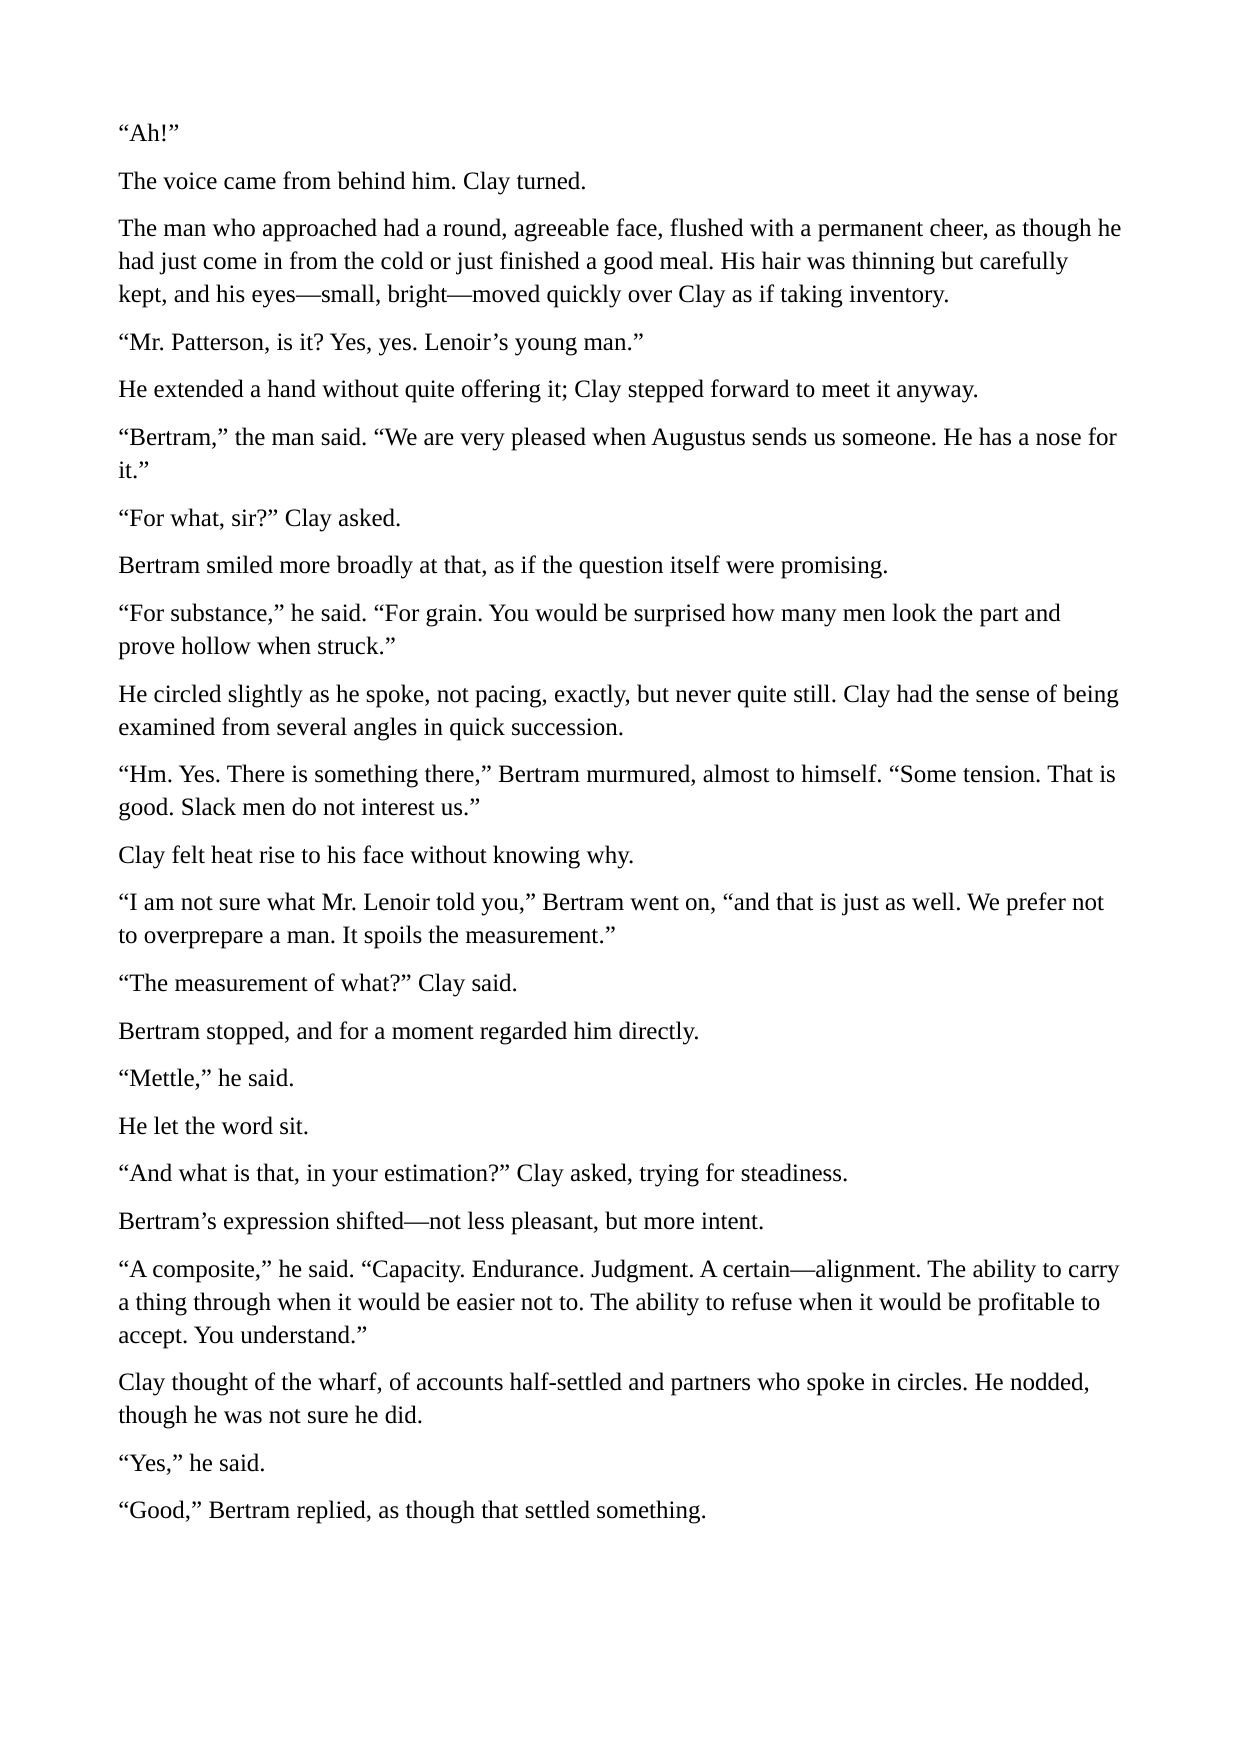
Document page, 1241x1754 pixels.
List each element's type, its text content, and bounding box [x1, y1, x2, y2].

text Bertram smiled more broadly at that, as if the question itself were promising. [118, 550, 1122, 579]
text The man who approached had a round, agreeable face, flushed with a permanent cheer, as though he had just come in from the cold or just finished a good meal. His hair was thinning but carefully kept, and his eyes—small, bright—moved quickly over Clay as if taking inventory. [118, 213, 1122, 308]
text “Good,” Bertram replied, as though that settled something. [118, 1496, 1122, 1524]
text “I am not sure what Mr. Lenoir told you,” Bertram went on, “and that is just as well. We prefer not to overprepare a man. It spoils the measurement.” [118, 887, 1122, 949]
text Clay thought of the wharf, of accounts half-settled and partners who spoke in circles. He nodded, though he was not sure he did. [118, 1367, 1122, 1429]
text Bertram stopped, and for a moment regarded him directly. [118, 1016, 1122, 1044]
text “For substance,” he said. “For grain. You would be surprised how many men look the part and prove hollow when struck.” [118, 598, 1122, 660]
text “Yes,” he said. [118, 1448, 1122, 1477]
text Clay felt heat rise to his face without knowing why. [118, 840, 1122, 869]
text “For what, sir?” Clay asked. [118, 503, 1122, 532]
text “Hm. Yes. There is something there,” Bertram murmured, almost to himself. “Some tension. That is good. Slack men do not interest us.” [118, 759, 1122, 821]
text “Ah!” [118, 118, 1122, 147]
text He let the word sit. [118, 1111, 1122, 1140]
text “And what is that, in your estimation?” Clay asked, trying for steadiness. [118, 1158, 1122, 1187]
text “A composite,” he said. “Capacity. Endurance. Judgment. A certain—alignment. The ability to carry a thing through when it would be easier not to. The ability to refuse when it would be profitable to accept. You understand.” [118, 1254, 1122, 1348]
text “The measurement of what?” Clay said. [118, 968, 1122, 997]
text “Mettle,” he said. [118, 1063, 1122, 1092]
text Bertram’s expression shifted—not less pleasant, but more intent. [118, 1206, 1122, 1235]
text “Bertram,” the man said. “We are very pleased when Augustus sends us someone. He has a nose for it.” [118, 422, 1122, 484]
text The voice came from behind him. Clay turned. [118, 166, 1122, 194]
text “Mr. Patterson, is it? Yes, yes. Lenoir’s young man.” [118, 327, 1122, 356]
text He circled slightly as he spoke, not pacing, exactly, but never quite still. Clay had the sense of being examined from several angles in quick succession. [118, 679, 1122, 740]
text He extended a hand without quite offering it; Clay stepped forward to meet it anyway. [118, 374, 1122, 403]
